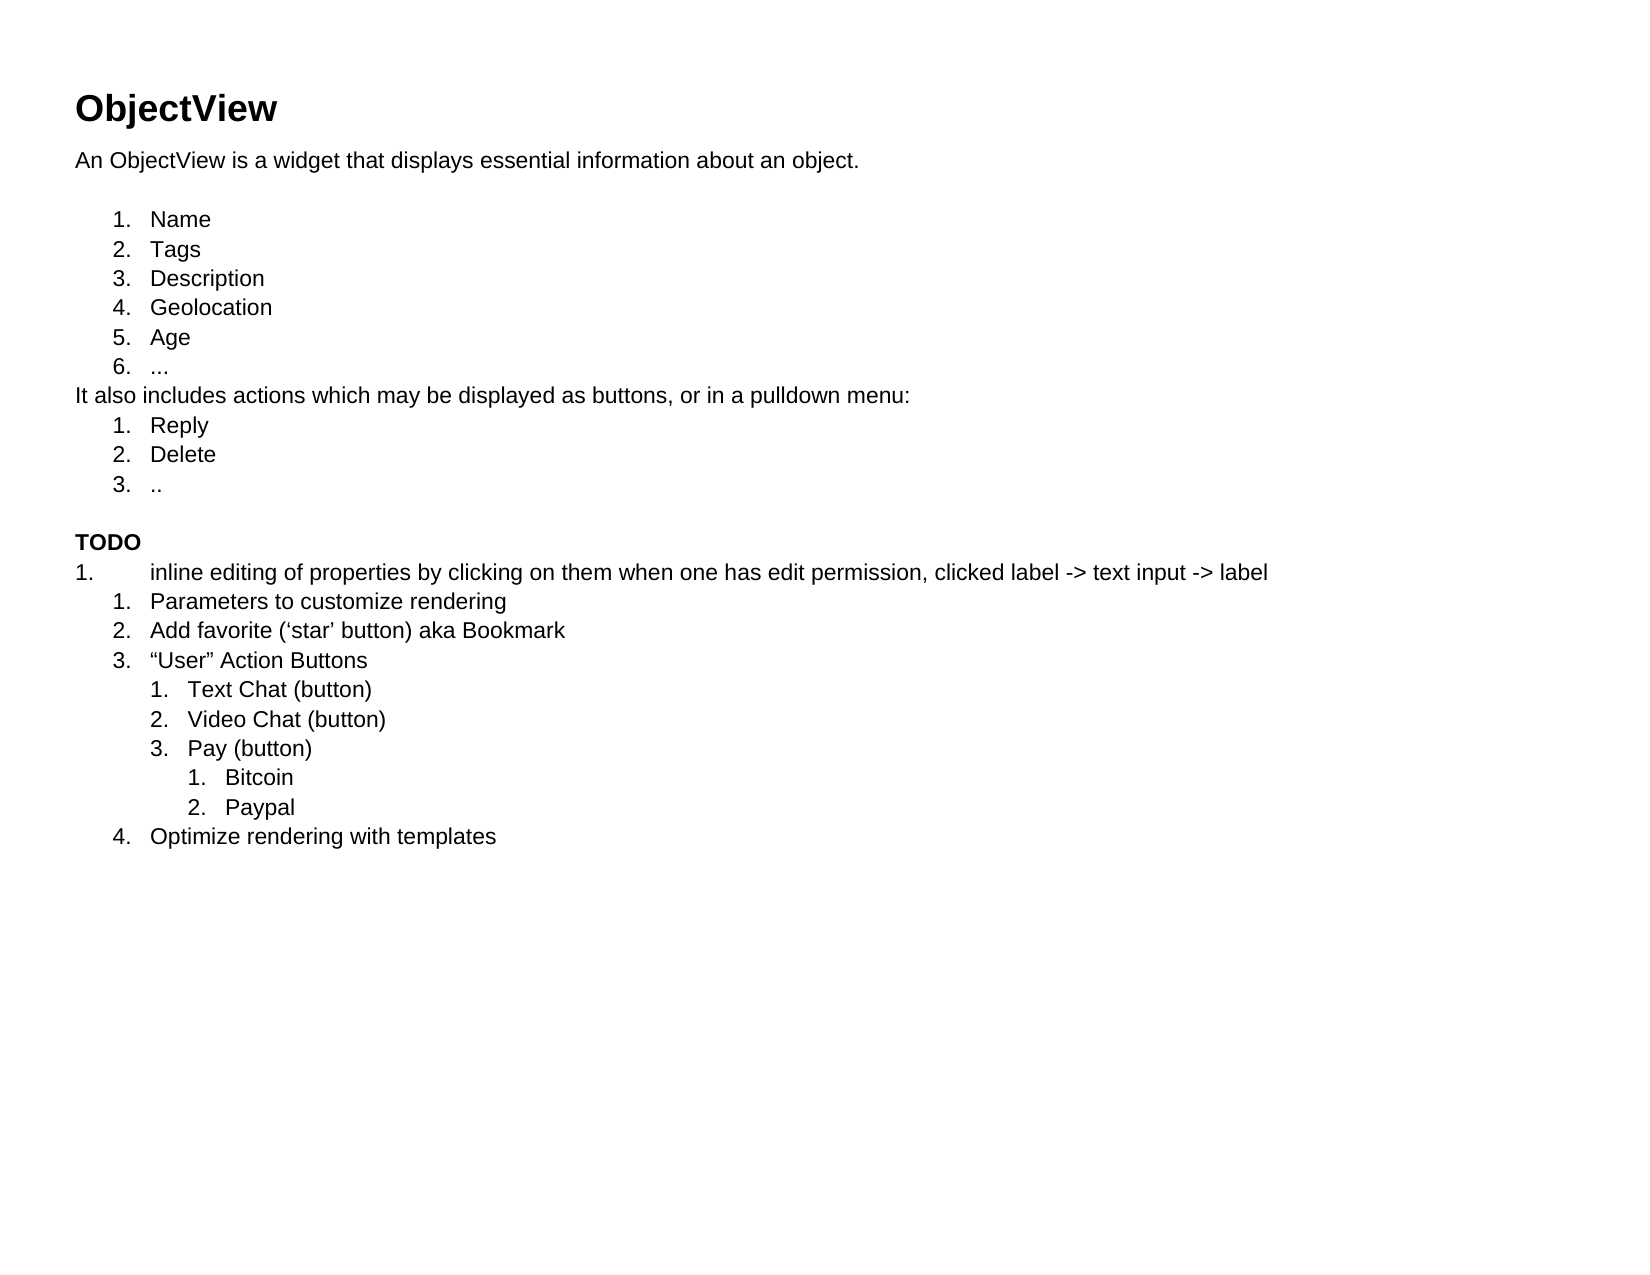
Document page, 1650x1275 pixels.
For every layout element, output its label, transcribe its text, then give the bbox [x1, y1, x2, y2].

list Name [112, 207, 1462, 232]
list Parameters to customize rendering [112, 589, 1462, 614]
list ... [112, 354, 1462, 379]
text It also includes actions which may be displayed as buttons, or in a pulldown menu: [75, 383, 1462, 409]
list Reply [112, 412, 1462, 438]
list Video Chat (button) [150, 706, 1462, 732]
subtitle ObjectView [75, 87, 1312, 129]
list Paypal [187, 794, 1462, 820]
list Optimize rendering with templates [112, 824, 1462, 849]
list Age [112, 324, 1462, 350]
text TODO [75, 530, 1462, 556]
list .. [112, 471, 1462, 497]
list Text Chat (button) [150, 677, 1462, 702]
list Pay (button) [150, 736, 1462, 761]
list Geolocation [112, 295, 1462, 321]
list Delete [112, 442, 1462, 467]
list Description [112, 266, 1462, 291]
text An ObjectView is a widget that displays essential information about an object. [75, 148, 1462, 174]
list Tags [112, 236, 1462, 262]
list Bitcoin [187, 765, 1462, 791]
list inline editing of properties by clicking on them when one has edit permission, clicked label -> text input -> label [75, 559, 1312, 585]
list “User” Action Buttons [112, 647, 1462, 673]
list Add favorite (‘star’ button) aka Bookmark [112, 618, 1462, 644]
